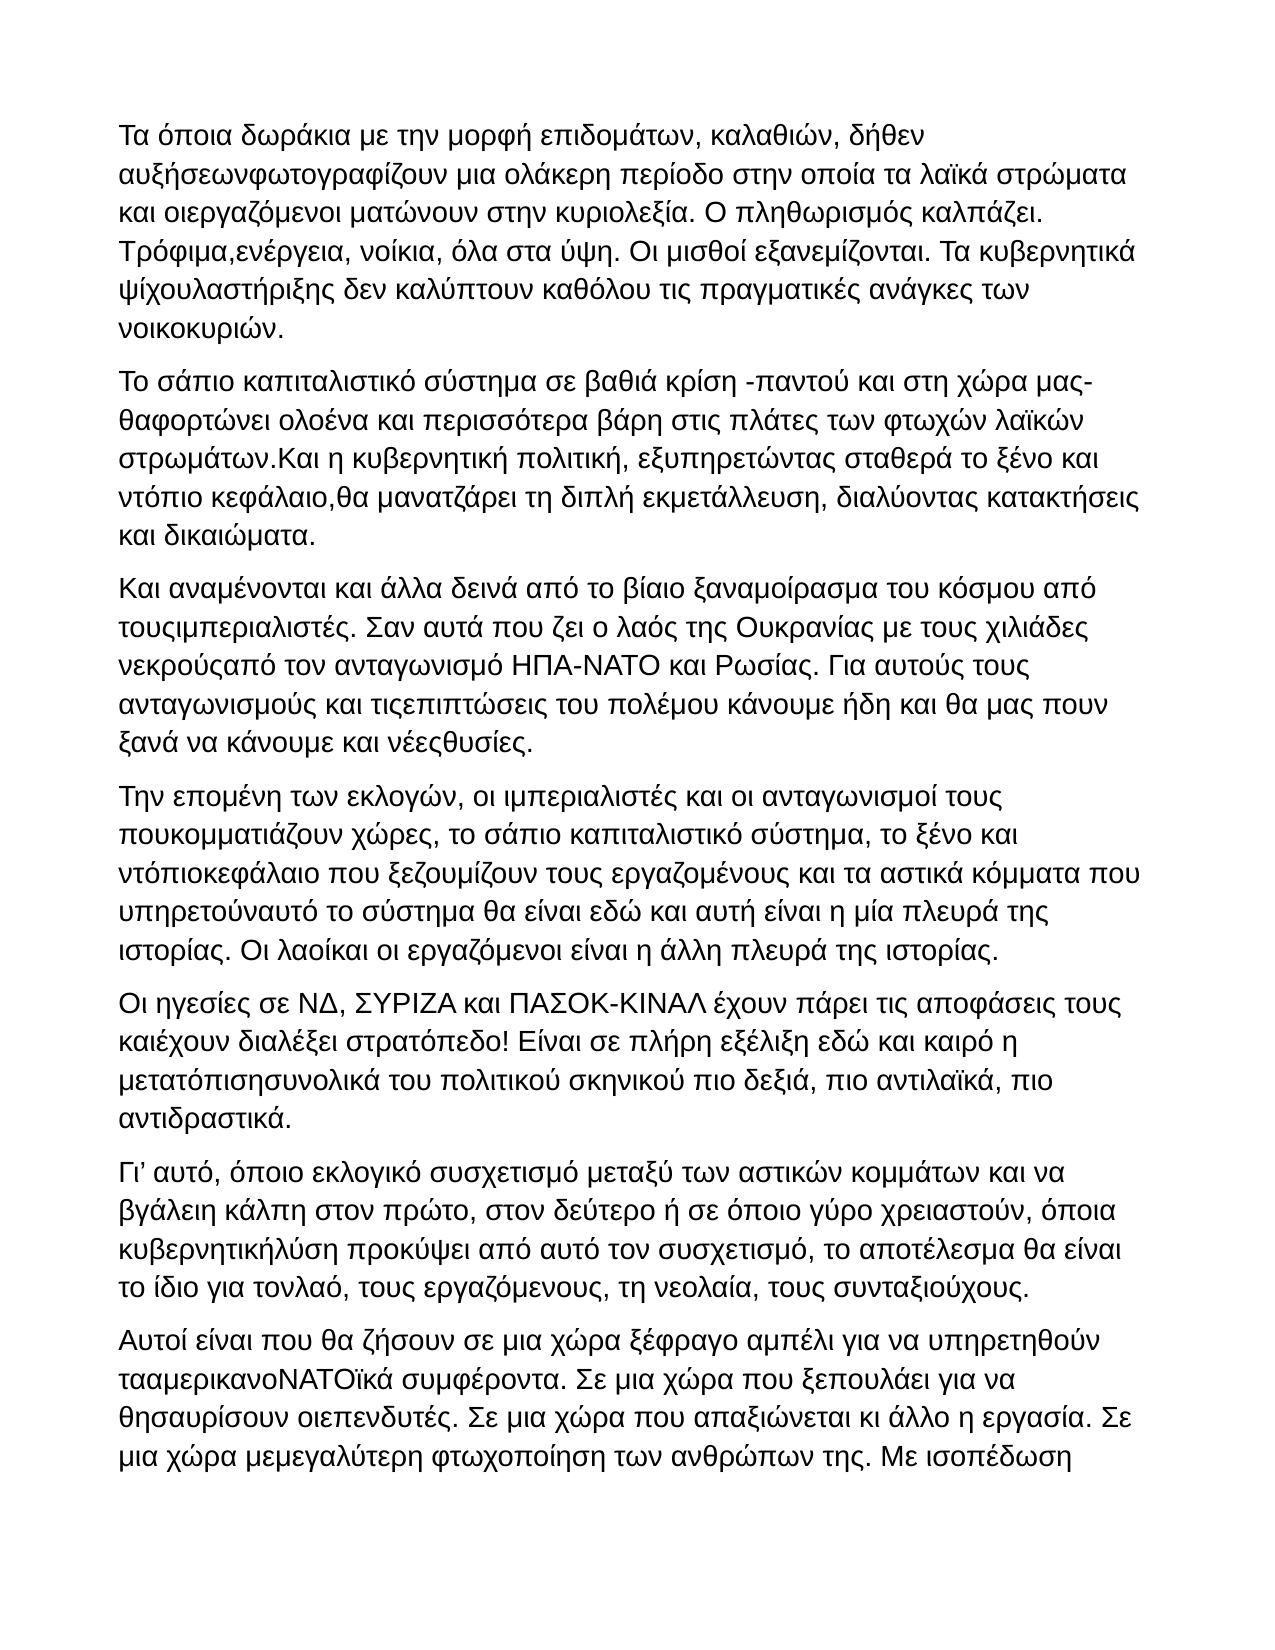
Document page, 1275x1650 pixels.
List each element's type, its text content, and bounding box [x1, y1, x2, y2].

text Τα όποια δωράκια με την μορφή επιδομάτων, καλαθιών, δήθεν αυξήσεωνφωτογραφίζουν μια ολάκερη περίοδο στην οποία τα λαϊκά στρώματα και οιεργαζόμενοι ματώνουν στην κυριολεξία. Ο πληθωρισμός καλπάζει. Τρόφιμα,ενέργεια, νοίκια, όλα στα ύψη. Οι μισθοί εξανεμίζονται. Τα κυβερνητικά ψίχουλαστήριξης δεν καλύπτουν καθόλου τις πραγματικές ανάγκες των νοικοκυριών. [118, 118, 1157, 344]
text Και αναμένονται και άλλα δεινά από το βίαιο ξαναμοίρασμα του κόσμου από τουςιμπεριαλιστές. Σαν αυτά που ζει ο λαός της Ουκρανίας με τους χιλιάδες νεκρούςαπό τον ανταγωνισμό ΗΠΑ-ΝΑΤΟ και Ρωσίας. Για αυτούς τους ανταγωνισμούς και τιςεπιπτώσεις του πολέμου κάνουμε ήδη και θα μας πουν ξανά να κάνουμε και νέεςθυσίες. [118, 571, 1157, 759]
text Το σάπιο καπιταλιστικό σύστημα σε βαθιά κρίση -παντού και στη χώρα μας- θαφορτώνει ολοένα και περισσότερα βάρη στις πλάτες των φτωχών λαϊκών στρωμάτων.Και η κυβερνητική πολιτική, εξυπηρετώντας σταθερά το ξένο και ντόπιο κεφάλαιο,θα μανατζάρει τη διπλή εκμετάλλευση, διαλύοντας κατακτήσεις και δικαιώματα. [118, 364, 1157, 552]
text Αυτοί είναι που θα ζήσουν σε μια χώρα ξέφραγο αμπέλι για να υπηρετηθούν τααμερικανοΝΑΤΟϊκά συμφέροντα. Σε μια χώρα που ξεπουλάει για να θησαυρίσουν οιεπενδυτές. Σε μια χώρα που απαξιώνεται κι άλλο η εργασία. Σε μια χώρα μεμεγαλύτερη φτωχοποίηση των ανθρώπων της. Με ισοπέδωση [118, 1323, 1157, 1472]
text Την επομένη των εκλογών, οι ιμπεριαλιστές και οι ανταγωνισμοί τους πουκομματιάζουν χώρες, το σάπιο καπιταλιστικό σύστημα, το ξένο και ντόπιοκεφάλαιο που ξεζουμίζουν τους εργαζομένους και τα αστικά κόμματα που υπηρετούναυτό το σύστημα θα είναι εδώ και αυτή είναι η μία πλευρά της ιστορίας. Οι λαοίκαι οι εργαζόμενοι είναι η άλλη πλευρά της ιστορίας. [118, 778, 1157, 966]
text Οι ηγεσίες σε ΝΔ, ΣΥΡΙΖΑ και ΠΑΣΟΚ-ΚΙΝΑΛ έχουν πάρει τις αποφάσεις τους καιέχουν διαλέξει στρατόπεδο! Είναι σε πλήρη εξέλιξη εδώ και καιρό η μετατόπισησυνολικά του πολιτικού σκηνικού πιο δεξιά, πιο αντιλαϊκά, πιο αντιδραστικά. [118, 986, 1157, 1135]
text Γι’ αυτό, όποιο εκλογικό συσχετισμό μεταξύ των αστικών κομμάτων και να βγάλειη κάλπη στον πρώτο, στον δεύτερο ή σε όποιο γύρο χρειαστούν, όποια κυβερνητικήλύση προκύψει από αυτό τον συσχετισμό, το αποτέλεσμα θα είναι το ίδιο για τονλαό, τους εργαζόμενους, τη νεολαία, τους συνταξιούχους. [118, 1154, 1157, 1304]
